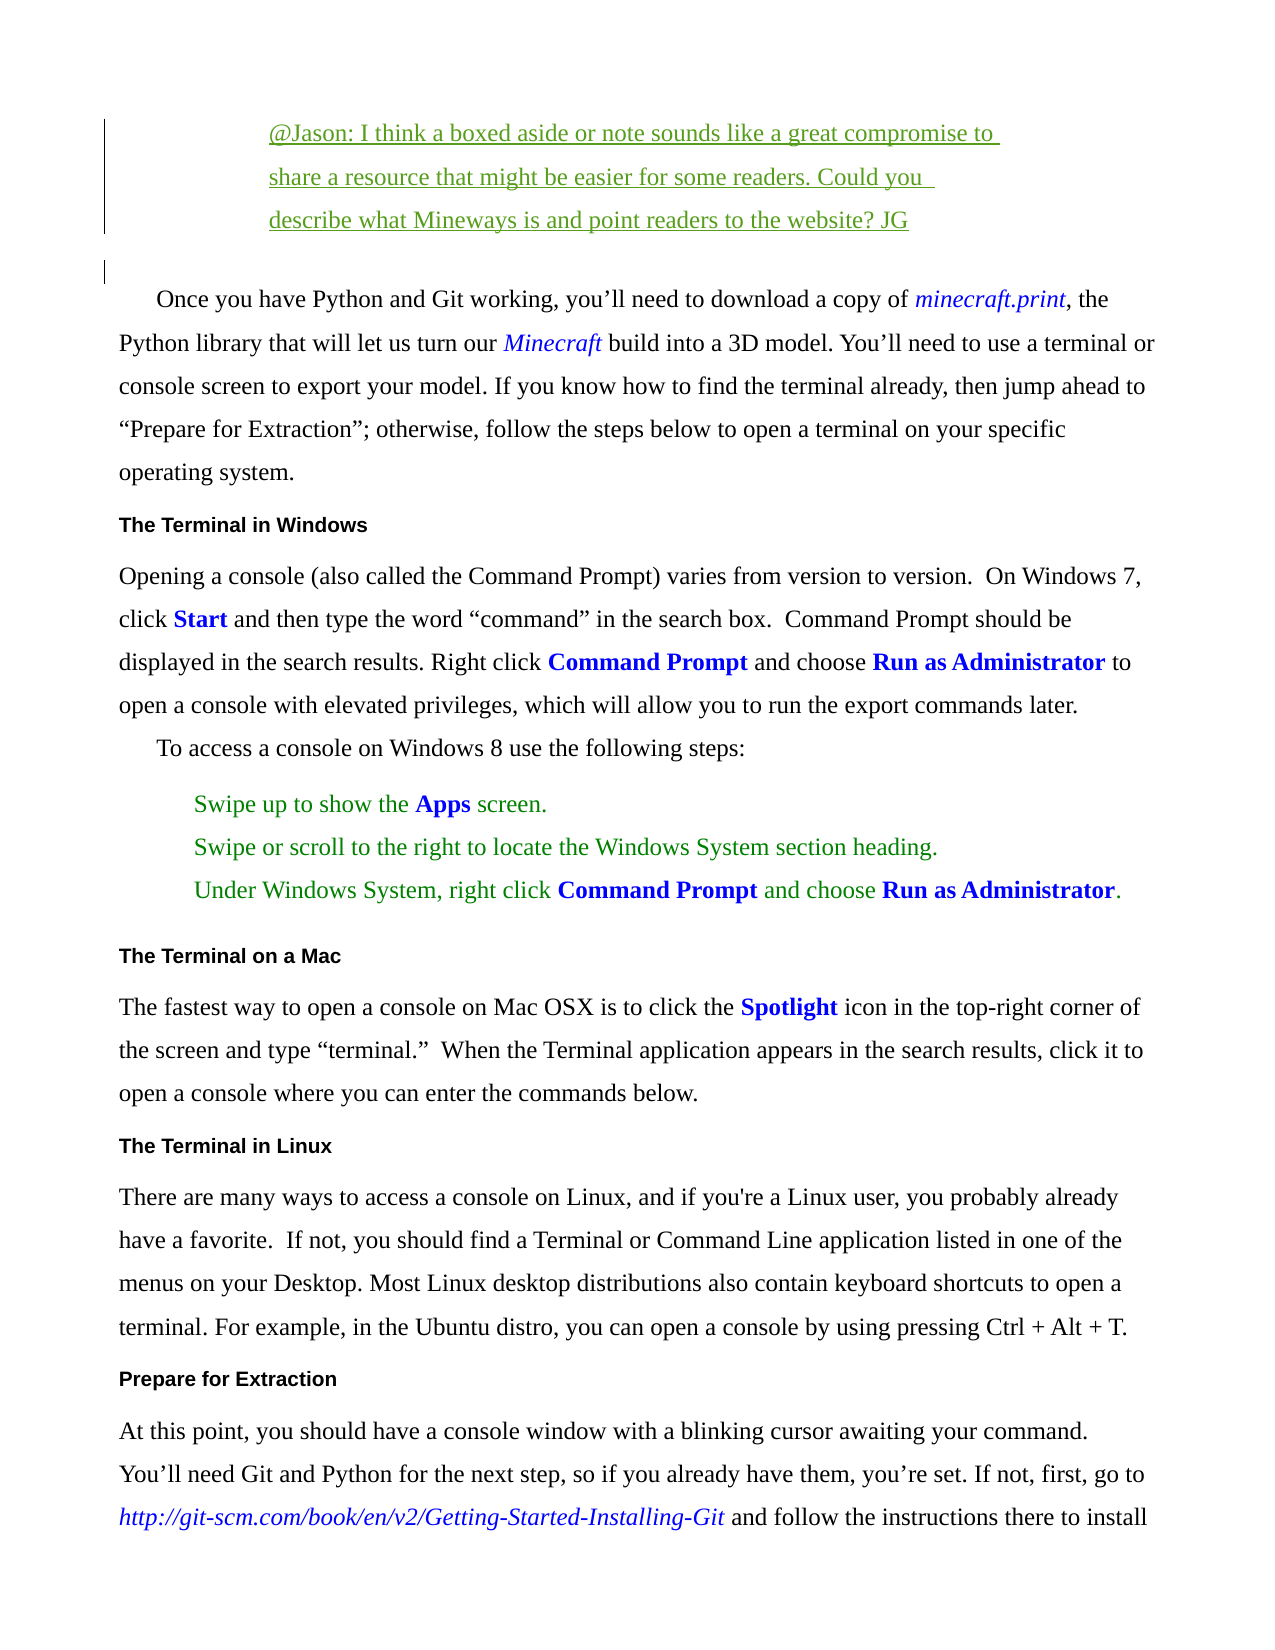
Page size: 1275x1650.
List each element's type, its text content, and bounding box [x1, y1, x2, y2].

text To access a console on Windows 8 use the following steps: [118, 733, 1156, 762]
list Under Windows System, right click Command Prompt and choose Run as Administrator. [156, 875, 1156, 904]
text Prepare for Extraction [118, 1367, 1156, 1391]
text The Terminal in Linux [118, 1134, 1156, 1158]
text There are many ways to access a console on Linux, and if you're a Linux user, you probably already have a favorite. If not, you should find a Terminal or Command Line application listed in one of the menus on your Desktop. Most Linux desktop distributions also contain keyboard shortcuts to open a terminal. For example, in the Ubuntu distro, you can open a console by using pressing Ctrl + Alt + T. [118, 1182, 1156, 1340]
list Swipe up to show the Apps screen. [156, 789, 1156, 818]
list Swipe or scroll to the right to locate the Windows System section heading. [156, 832, 1156, 861]
text @Jason: I think a boxed aside or note sounds like a great compromise to share a resource that might be easier for some readers. Could you describe what Mineways is and point readers to the website? JG [268, 118, 1006, 233]
text At this point, you should have a console window with a blinking cursor awaiting your command. You’ll need Git and Python for the next step, so if you already have them, you’re set. If not, first, go to http://git-scm.com/book/en/v2/Getting-Started-Installing-Git and follow the instructions there to install [118, 1416, 1156, 1531]
text The Terminal on a Mac [118, 943, 1156, 967]
text The fastest way to open a console on Mac OSX is to click the Spotlight icon in the top-right corner of the screen and type “terminal.” When the Terminal application appears in the search results, click it to open a console where you can enter the commands below. [118, 992, 1156, 1107]
text Opening a console (also called the Command Prompt) varies from version to version. On Windows 7, click Start and then type the word “command” in the search box. Command Prompt should be displayed in the search results. Right click Command Prompt and choose Run as Administrator to open a console with elevated privileges, which will allow you to run the export commands later. [118, 561, 1156, 719]
text The Terminal in Windows [118, 513, 1156, 537]
text Once you have Python and Git working, you’ll need to download a copy of minecraft.print, the Python library that will let us turn our Minecraft build into a 3D model. You’ll need to use a terminal or console screen to export your model. If you know how to find the terminal already, then jump ahead to “Prepare for Extraction”; otherwise, follow the steps below to open a terminal on your specific operating system. [118, 284, 1156, 486]
